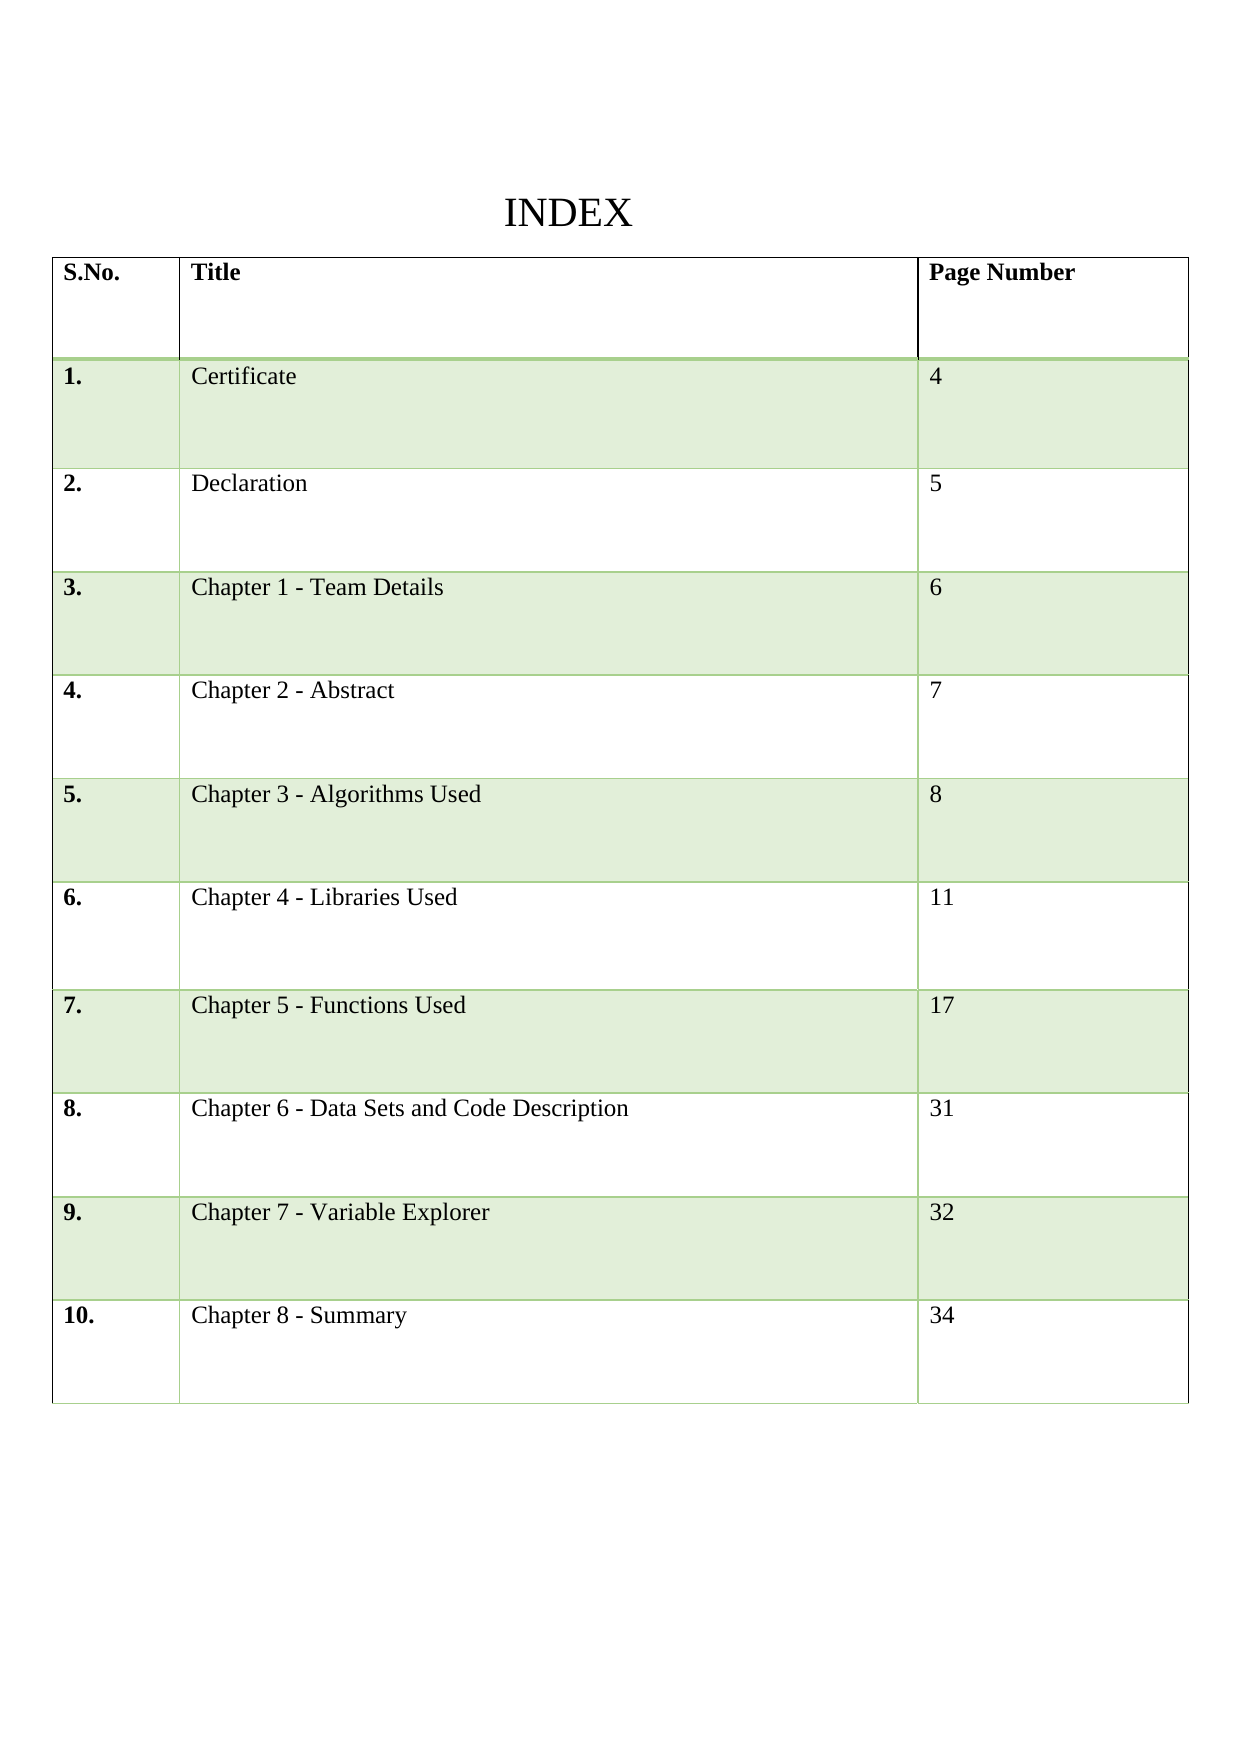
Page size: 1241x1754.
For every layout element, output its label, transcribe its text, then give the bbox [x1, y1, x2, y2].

table_cell Chapter 6 - Data Sets and Code Description [180, 1094, 917, 1196]
table_cell 5. [53, 779, 179, 881]
table_cell Chapter 3 - Algorithms Used [180, 779, 917, 881]
table_header Title [180, 258, 917, 357]
text INDEX [493, 187, 1122, 235]
table_cell 7 [919, 676, 1188, 778]
table_header S.No. [53, 258, 179, 357]
table_cell 4 [919, 361, 1188, 468]
table_cell 8 [919, 779, 1188, 881]
table_cell Declaration [180, 469, 917, 571]
table_cell Chapter 5 - Functions Used [180, 991, 917, 1092]
table_cell 11 [919, 883, 1188, 989]
table_cell 9. [53, 1198, 179, 1299]
table_cell 34 [919, 1301, 1188, 1403]
table_cell 8. [53, 1094, 179, 1196]
table_header Page Number [919, 258, 1188, 357]
table_cell 10. [53, 1301, 179, 1403]
table_cell Certificate [180, 361, 917, 468]
table_cell Chapter 8 - Summary [180, 1301, 917, 1403]
table_cell 17 [919, 991, 1188, 1092]
table_cell 6. [53, 883, 179, 989]
table_cell Chapter 2 - Abstract [180, 676, 917, 778]
table_cell Chapter 4 - Libraries Used [180, 883, 917, 989]
table_cell Chapter 1 - Team Details [180, 573, 917, 674]
table_cell Chapter 7 - Variable Explorer [180, 1198, 917, 1299]
table_cell 31 [919, 1094, 1188, 1196]
table_cell 2. [53, 469, 179, 571]
table_cell 7. [53, 991, 179, 1092]
table_cell 4. [53, 676, 179, 778]
table_cell 32 [919, 1198, 1188, 1299]
table_cell 1. [53, 361, 179, 468]
table_cell 5 [919, 469, 1188, 571]
table_cell 3. [53, 573, 179, 674]
table_cell 6 [919, 573, 1188, 674]
